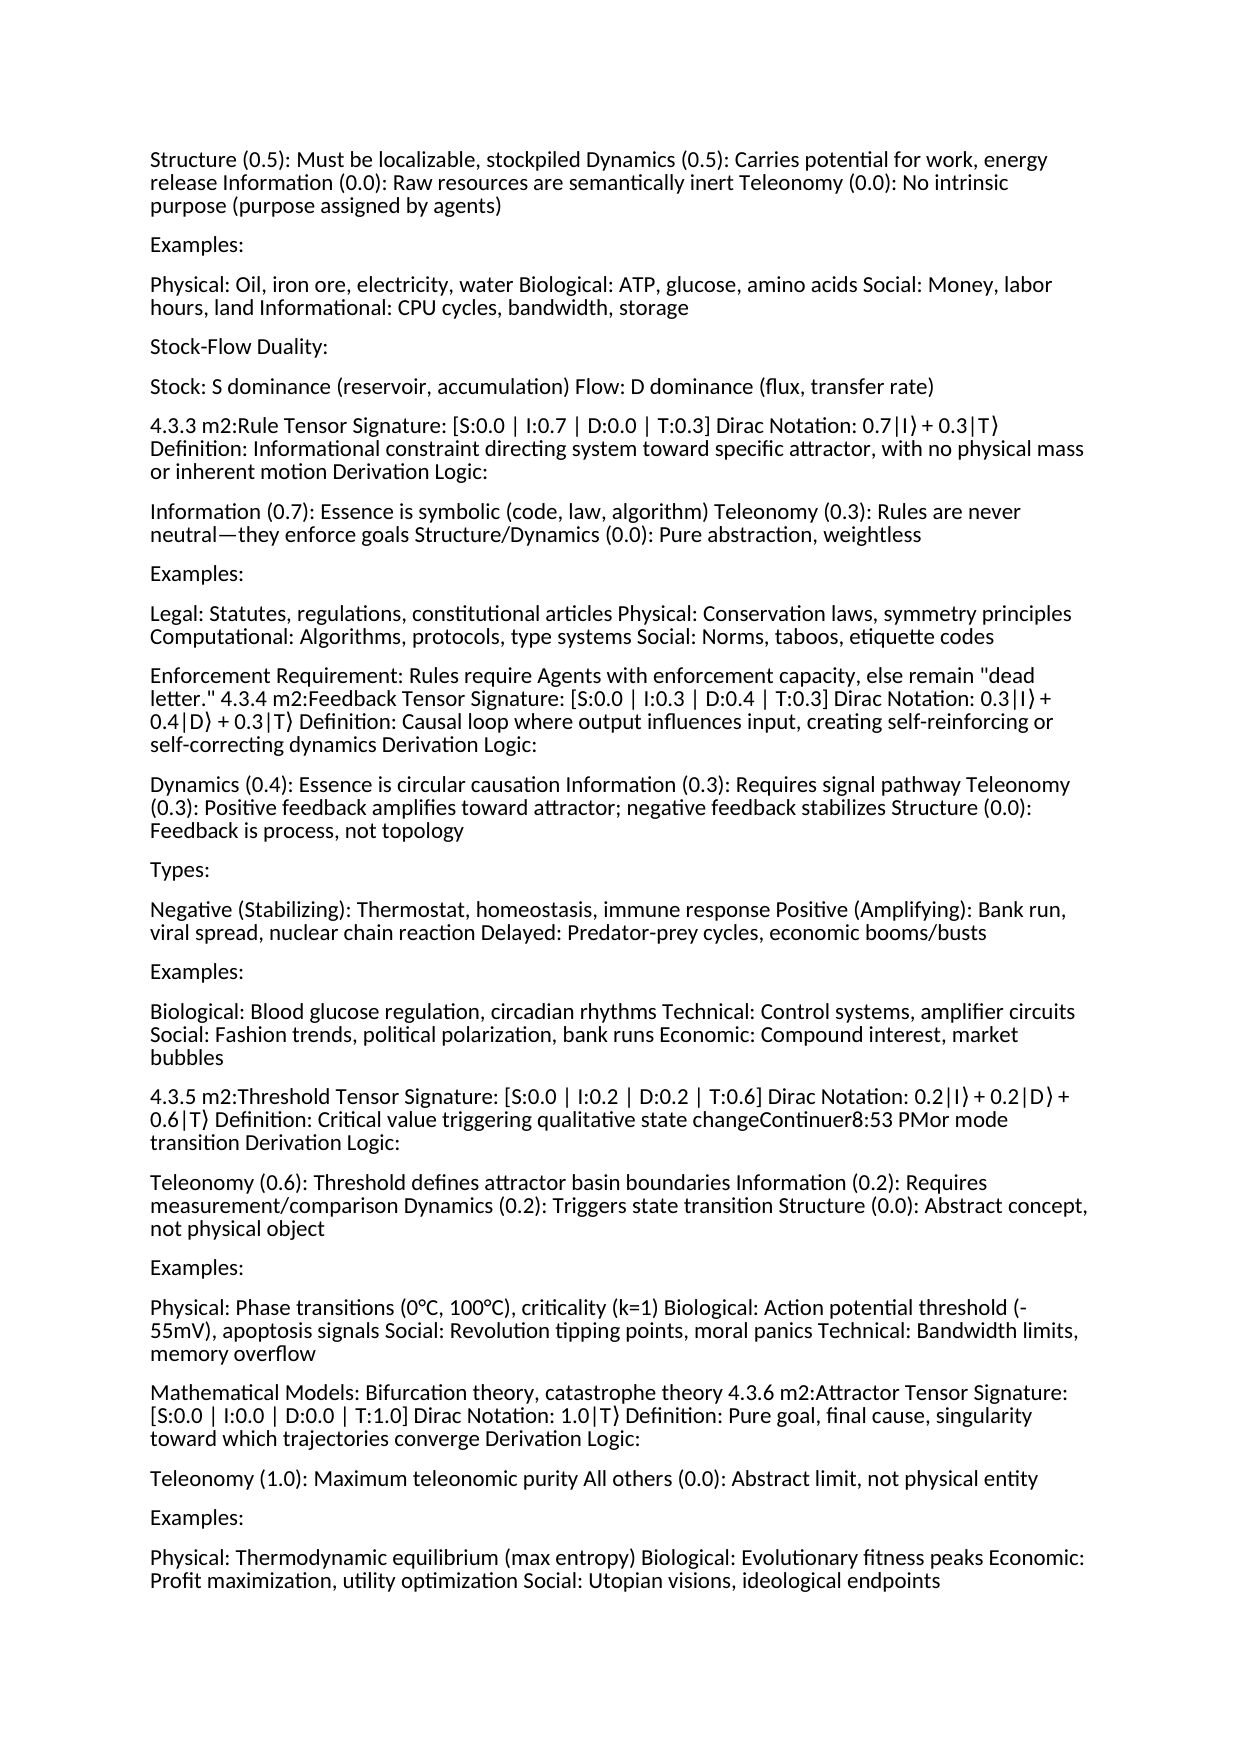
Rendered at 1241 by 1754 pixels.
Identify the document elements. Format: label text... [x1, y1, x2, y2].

text Physical: Phase transitions (0°C, 100°C), criticality (k=1) Biological: Action potential threshold (-55mV), apoptosis signals Social: Revolution tipping points, moral panics Technical: Bandwidth limits, memory overflow [150, 1298, 1090, 1367]
text Negative (Stabilizing): Thermostat, homeostasis, immune response Positive (Amplifying): Bank run, viral spread, nuclear chain reaction Delayed: Predator-prey cycles, economic booms/busts [150, 900, 1090, 946]
text Mathematical Models: Bifurcation theory, catastrophe theory 4.3.6 m2:Attractor Tensor Signature: [S:0.0 | I:0.0 | D:0.0 | T:1.0] Dirac Notation: 1.0|T⟩ Definition: Pure goal, final cause, singularity toward which trajectories converge Derivation Logic: [150, 1383, 1090, 1452]
text Examples: [150, 962, 1090, 985]
text 4.3.3 m2:Rule Tensor Signature: [S:0.0 | I:0.7 | D:0.0 | T:0.3] Dirac Notation: 0.7|I⟩ + 0.3|T⟩ Definition: Informational constraint directing system toward specific attractor, with no physical mass or inherent motion Derivation Logic: [150, 417, 1090, 485]
text Stock-Flow Duality: [150, 337, 1090, 360]
text Examples: [150, 1258, 1090, 1281]
text Enforcement Requirement: Rules require Agents with enforcement capacity, else remain "dead letter." 4.3.4 m2:Feedback Tensor Signature: [S:0.0 | I:0.3 | D:0.4 | T:0.3] Dirac Notation: 0.3|I⟩ + 0.4|D⟩ + 0.3|T⟩ Definition: Causal loop where output influences input, creating self-reinforcing or self-correcting dynamics Derivation Logic: [150, 667, 1090, 758]
text 4.3.5 m2:Threshold Tensor Signature: [S:0.0 | I:0.2 | D:0.2 | T:0.6] Dirac Notation: 0.2|I⟩ + 0.2|D⟩ + 0.6|T⟩ Definition: Critical value triggering qualitative state changeContinuer8:53 PMor mode transition Derivation Logic: [150, 1087, 1090, 1156]
text Dynamics (0.4): Essence is circular causation Information (0.3): Requires signal pathway Teleonomy (0.3): Positive feedback amplifies toward attractor; negative feedback stabilizes Structure (0.0): Feedback is process, not topology [150, 775, 1090, 844]
text Examples: [150, 235, 1090, 258]
text Structure (0.5): Must be localizable, stockpiled Dynamics (0.5): Carries potential for work, energy release Information (0.0): Raw resources are semantically inert Teleonomy (0.0): No intrinsic purpose (purpose assigned by agents) [150, 150, 1090, 219]
text Legal: Statutes, regulations, constitutional articles Physical: Conservation laws, symmetry principles Computational: Algorithms, protocols, type systems Social: Norms, taboos, etiquette codes [150, 604, 1090, 650]
text Types: [150, 860, 1090, 883]
text Teleonomy (1.0): Maximum teleonomic purity All others (0.0): Abstract limit, not physical entity [150, 1469, 1090, 1492]
text Examples: [150, 564, 1090, 587]
text Biological: Blood glucose regulation, circadian rhythms Technical: Control systems, amplifier circuits Social: Fashion trends, political polarization, bank runs Economic: Compound interest, market bubbles [150, 1002, 1090, 1071]
text Physical: Thermodynamic equilibrium (max entropy) Biological: Evolutionary fitness peaks Economic: Profit maximization, utility optimization Social: Utopian visions, ideological endpoints [150, 1548, 1090, 1594]
text Physical: Oil, iron ore, electricity, water Biological: ATP, glucose, amino acids Social: Money, labor hours, land Informational: CPU cycles, bandwidth, storage [150, 275, 1090, 321]
text Teleonomy (0.6): Threshold defines attractor basin boundaries Information (0.2): Requires measurement/comparison Dynamics (0.2): Triggers state transition Structure (0.0): Abstract concept, not physical object [150, 1173, 1090, 1242]
text Stock: S dominance (reservoir, accumulation) Flow: D dominance (flux, transfer rate) [150, 377, 1090, 400]
text Examples: [150, 1508, 1090, 1531]
text Information (0.7): Essence is symbolic (code, law, algorithm) Teleonomy (0.3): Rules are never neutral—they enforce goals Structure/Dynamics (0.0): Pure abstraction, weightless [150, 502, 1090, 548]
